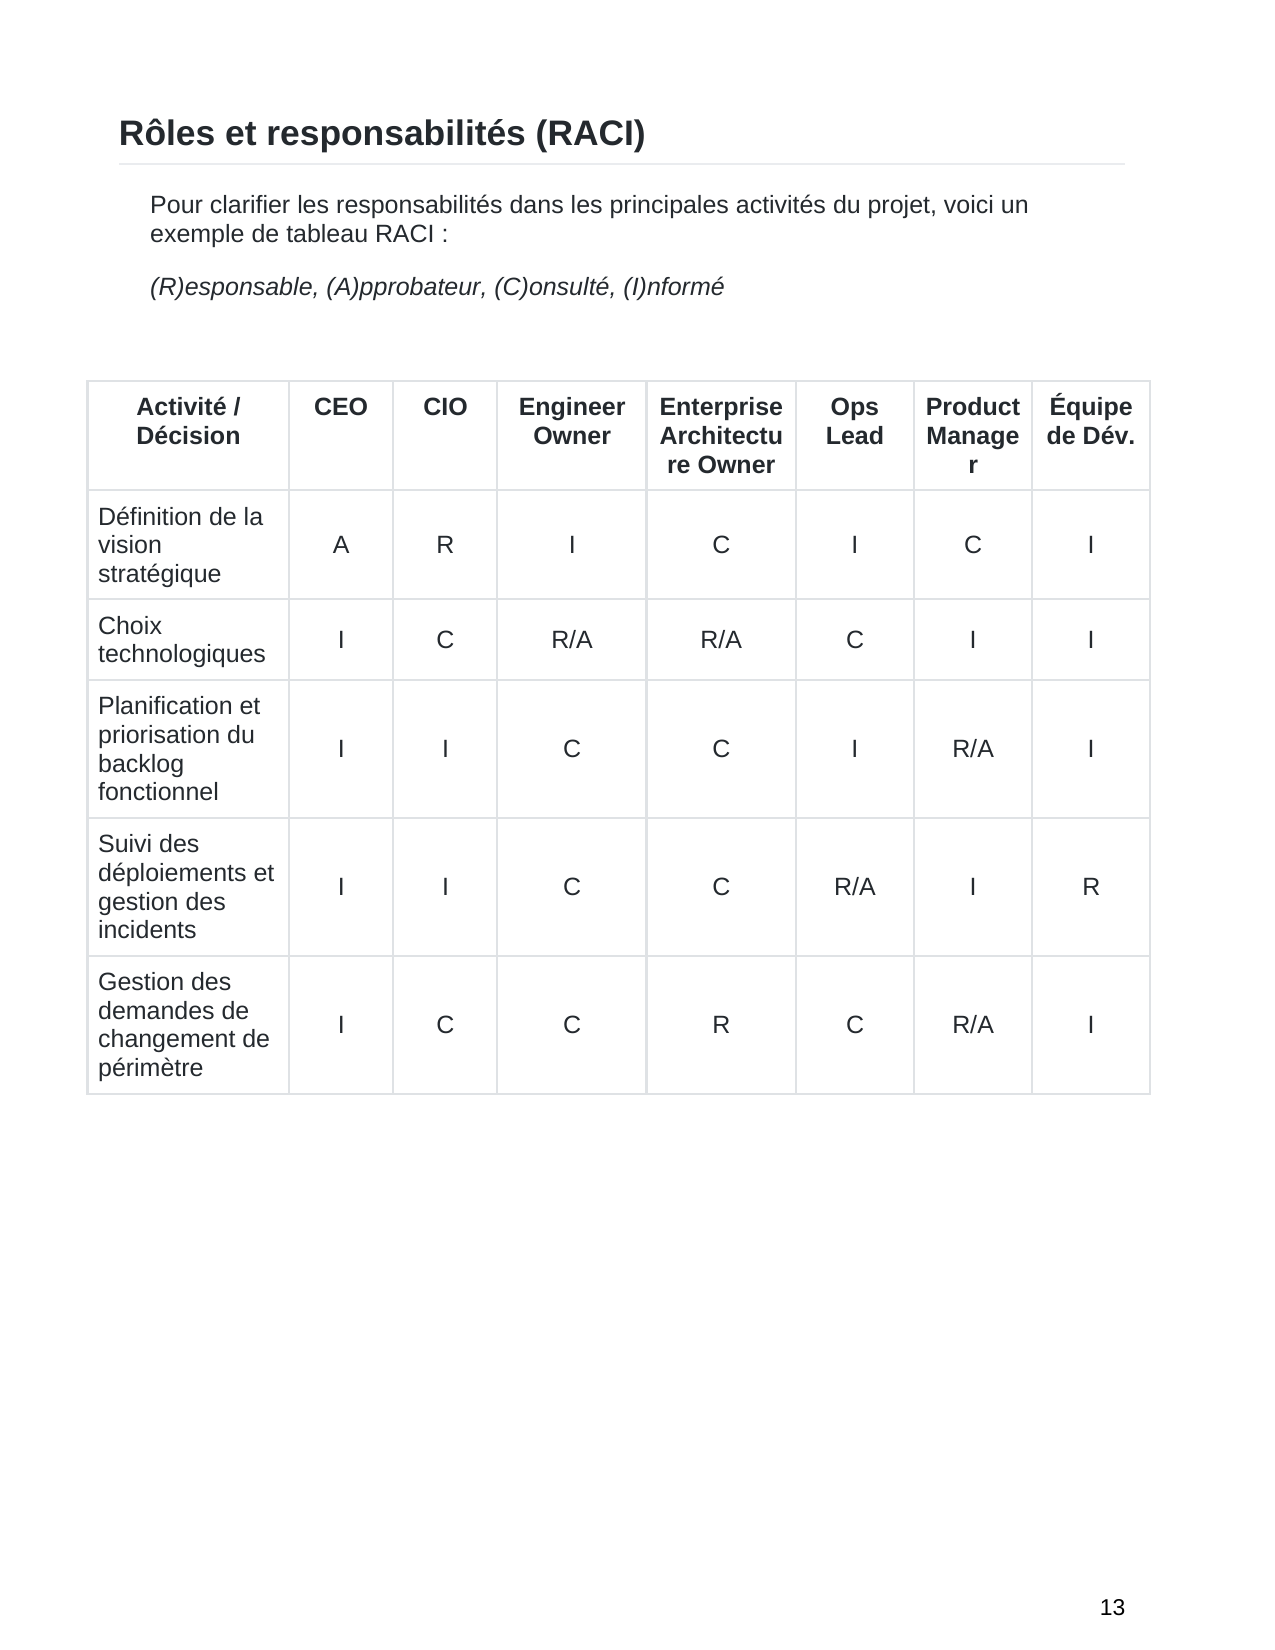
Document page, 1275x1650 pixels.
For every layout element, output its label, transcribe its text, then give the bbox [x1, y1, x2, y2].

table_header Engineer Owner [498, 382, 645, 489]
table_header Enterprise Architecture Owner [648, 382, 795, 489]
table_cell C [797, 600, 913, 679]
table_header CIO [394, 382, 496, 489]
table_header Ops Lead [797, 382, 913, 489]
table_header Équipe de Dév. [1033, 382, 1149, 489]
table_cell C [498, 957, 645, 1092]
table_cell C [797, 957, 913, 1092]
text Pour clarifier les responsabilités dans les principales activités du projet, voici un exemple de tableau RACI : [150, 190, 1125, 247]
table_cell I [797, 681, 913, 817]
table_cell R/A [915, 957, 1031, 1092]
table_cell I [290, 819, 392, 954]
table_cell I [290, 600, 392, 679]
table_cell I [1033, 491, 1149, 598]
table_cell C [648, 491, 795, 598]
table_cell Suivi des déploiements et gestion des incidents [89, 819, 288, 954]
table_cell Choix technologiques [89, 600, 288, 679]
table_cell R [648, 957, 795, 1092]
table_cell I [498, 491, 645, 598]
text (R)esponsable, (A)pprobateur, (C)onsulté, (I)nformé [150, 272, 1125, 301]
table_cell I [797, 491, 913, 598]
table_cell R [394, 491, 496, 598]
table_cell C [394, 957, 496, 1092]
table_cell I [290, 957, 392, 1092]
table_cell I [394, 819, 496, 954]
table_cell Gestion des demandes de changement de périmètre [89, 957, 288, 1092]
table_cell I [915, 600, 1031, 679]
table_cell C [394, 600, 496, 679]
table_header CEO [290, 382, 392, 489]
table_cell I [1033, 681, 1149, 817]
table_cell C [498, 819, 645, 954]
table_cell R/A [797, 819, 913, 954]
table_cell C [648, 819, 795, 954]
table_header Activité / Décision [89, 382, 288, 489]
table_cell I [290, 681, 392, 817]
table_cell I [394, 681, 496, 817]
table_header Product Manager [915, 382, 1031, 489]
table_cell R [1033, 819, 1149, 954]
table_cell R/A [498, 600, 645, 679]
table_cell Planification et priorisation du backlog fonctionnel [89, 681, 288, 817]
table_cell R/A [648, 600, 795, 679]
table_cell I [1033, 600, 1149, 679]
table_cell R/A [915, 681, 1031, 817]
table_cell C [498, 681, 645, 817]
table_cell I [915, 819, 1031, 954]
subtitle Rôles et responsabilités (RACI) [119, 112, 1125, 163]
table_cell Définition de la vision stratégique [89, 491, 288, 598]
table_cell C [648, 681, 795, 817]
table_cell I [1033, 957, 1149, 1092]
table_cell A [290, 491, 392, 598]
table_cell C [915, 491, 1031, 598]
